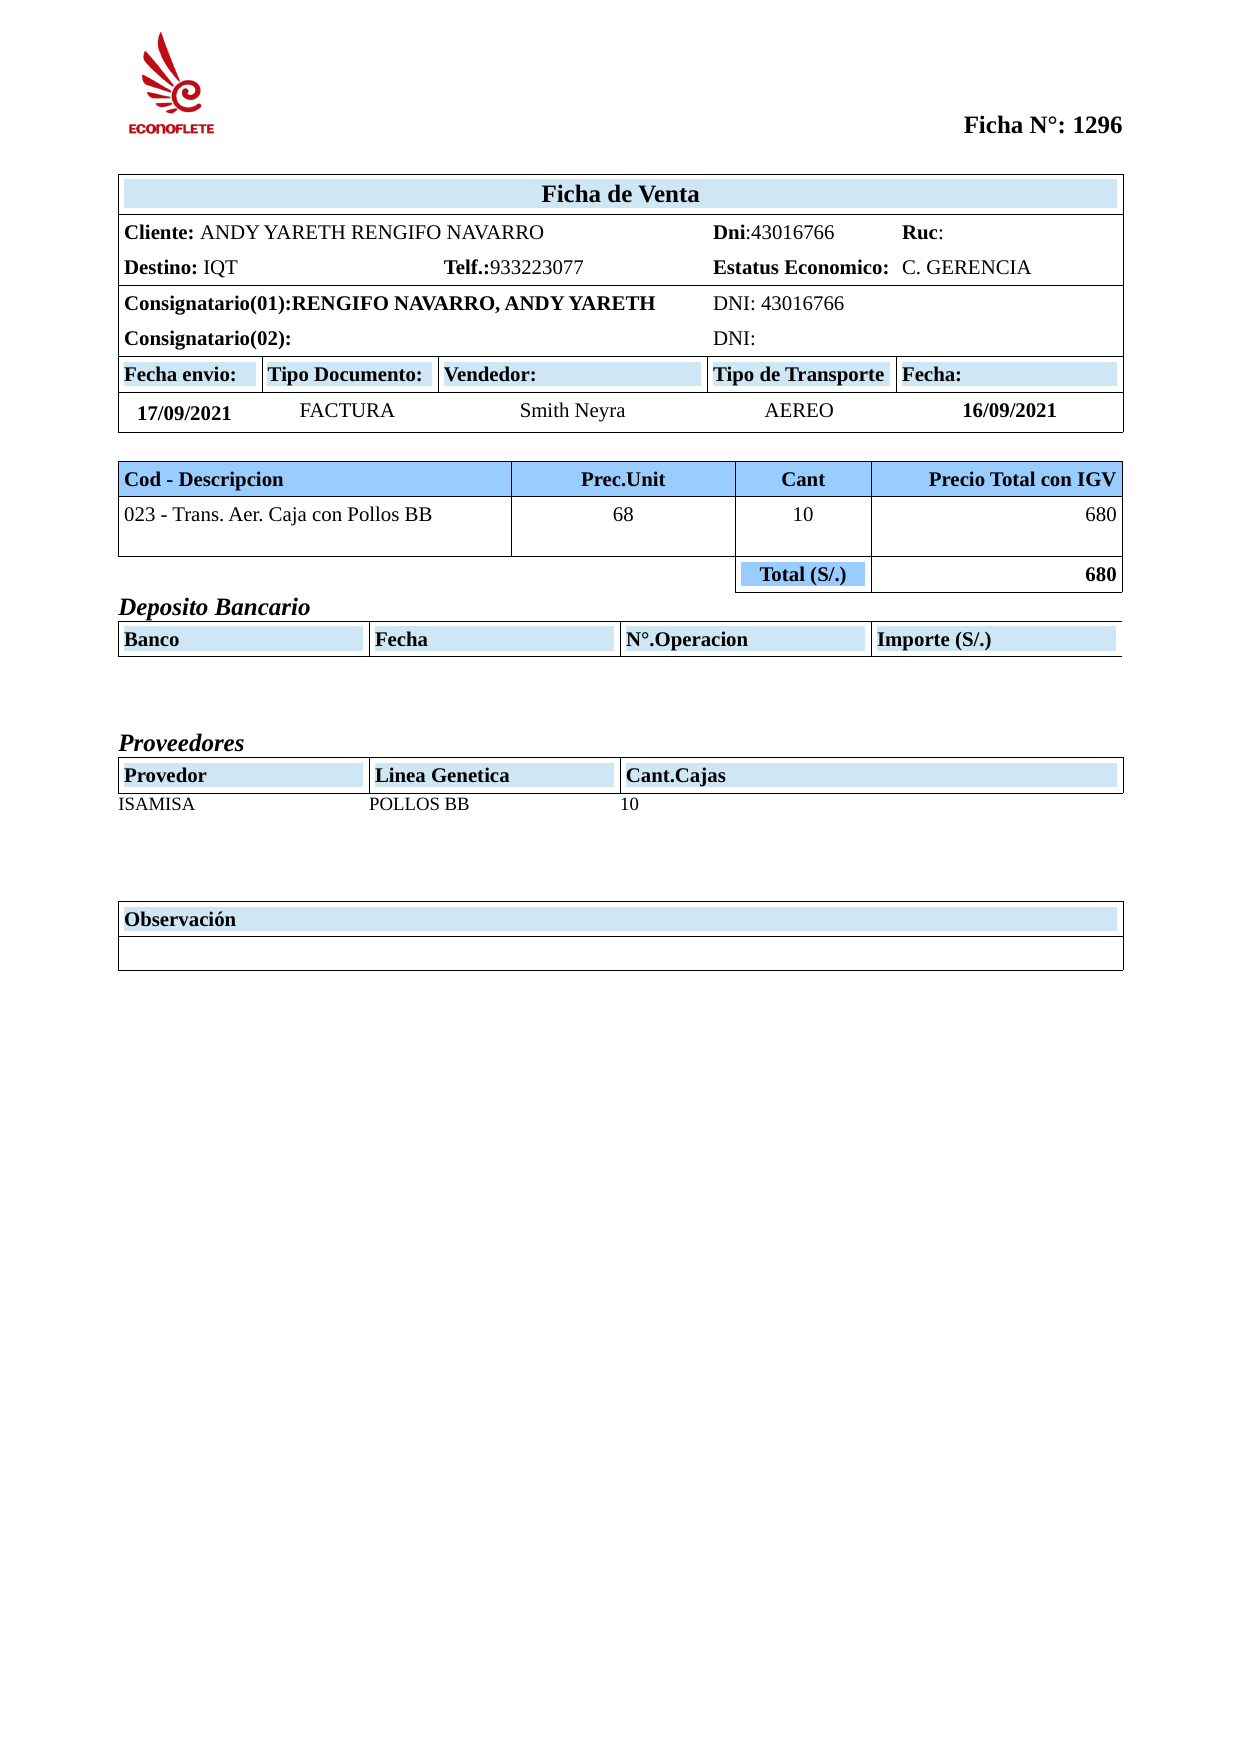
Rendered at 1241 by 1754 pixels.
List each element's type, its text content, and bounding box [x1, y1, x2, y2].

table_cell [511, 557, 735, 592]
table_cell Consignatario(01):RENGIFO NAVARRO, ANDY YARETH [119, 286, 707, 321]
table_cell [118, 657, 369, 680]
table_cell POLLOS BB [369, 794, 620, 814]
table_cell 68 [512, 497, 735, 556]
table_header Ficha de Venta [119, 175, 1123, 214]
table_cell DNI: [707, 321, 1123, 356]
table_cell Total (S/.) [736, 557, 871, 592]
table_cell Estatus Economico: [707, 249, 896, 285]
table_cell [118, 879, 369, 901]
table_cell [620, 705, 871, 728]
table_cell [118, 680, 369, 704]
table_cell [369, 680, 620, 704]
table_cell AEREO [707, 393, 896, 432]
table_cell [369, 858, 620, 879]
table_cell Tipo Documento: [263, 357, 438, 392]
picture [118, 31, 225, 134]
table_cell [118, 815, 369, 836]
table_cell [620, 657, 871, 680]
table_header Prec.Unit [512, 462, 735, 496]
table_cell 16/09/2021 [896, 393, 1123, 432]
table_cell [369, 657, 620, 680]
table_cell [620, 879, 1123, 901]
table_header Importe (S/.) [872, 622, 1122, 656]
table_cell [620, 680, 871, 704]
table_cell [118, 858, 369, 879]
table_header Precio Total con IGV [872, 462, 1122, 496]
table_cell Telf.:933223077 [438, 249, 707, 285]
text Proveedores [118, 728, 1122, 757]
table_cell [118, 836, 369, 858]
table_cell C. GERENCIA [896, 249, 1123, 285]
table_cell Smith Neyra [438, 393, 707, 432]
table_cell 680 [872, 557, 1122, 592]
table_cell 17/09/2021 [119, 393, 262, 432]
table_cell [871, 680, 1122, 704]
table_cell [369, 705, 620, 728]
table_cell 10 [736, 497, 871, 556]
table_cell 10 [620, 794, 1123, 814]
table_header Fecha [370, 622, 620, 656]
table_cell [620, 815, 1123, 836]
table_cell [369, 879, 620, 901]
table_header Linea Genetica [370, 758, 620, 793]
table_header Cant [736, 462, 871, 496]
table_cell Cliente: ANDY YARETH RENGIFO NAVARRO [119, 215, 707, 249]
table_cell [369, 815, 620, 836]
table_cell DNI: 43016766 [707, 286, 1123, 321]
table_cell [118, 705, 369, 728]
table_cell 023 - Trans. Aer. Caja con Pollos BB [119, 497, 511, 556]
table_cell Fecha envio: [119, 357, 262, 392]
table_cell Vendedor: [439, 357, 707, 392]
table_cell [369, 836, 620, 858]
table_cell [871, 705, 1122, 728]
table_cell [620, 836, 1123, 858]
table_cell [871, 657, 1122, 680]
table_cell Destino: IQT [119, 249, 438, 285]
table_cell [620, 858, 1123, 879]
table_header N°.Operacion [621, 622, 871, 656]
table_cell Dni:43016766 [707, 215, 896, 249]
table_cell Fecha: [897, 357, 1123, 392]
table_cell ISAMISA [118, 794, 369, 814]
table_header Banco [119, 622, 369, 656]
table_cell [119, 937, 1123, 969]
table_header Provedor [119, 758, 369, 793]
table_header Observación [119, 902, 1123, 936]
table_cell [118, 557, 511, 592]
table_cell Tipo de Transporte [708, 357, 896, 392]
table_cell FACTURA [262, 393, 438, 432]
table_header Cant.Cajas [621, 758, 1123, 793]
table_header Cod - Descripcion [119, 462, 511, 496]
table_cell Consignatario(02): [119, 321, 707, 356]
table_cell 680 [872, 497, 1122, 556]
table_cell Ruc: [896, 215, 1123, 249]
text Deposito Bancario [118, 592, 1122, 621]
